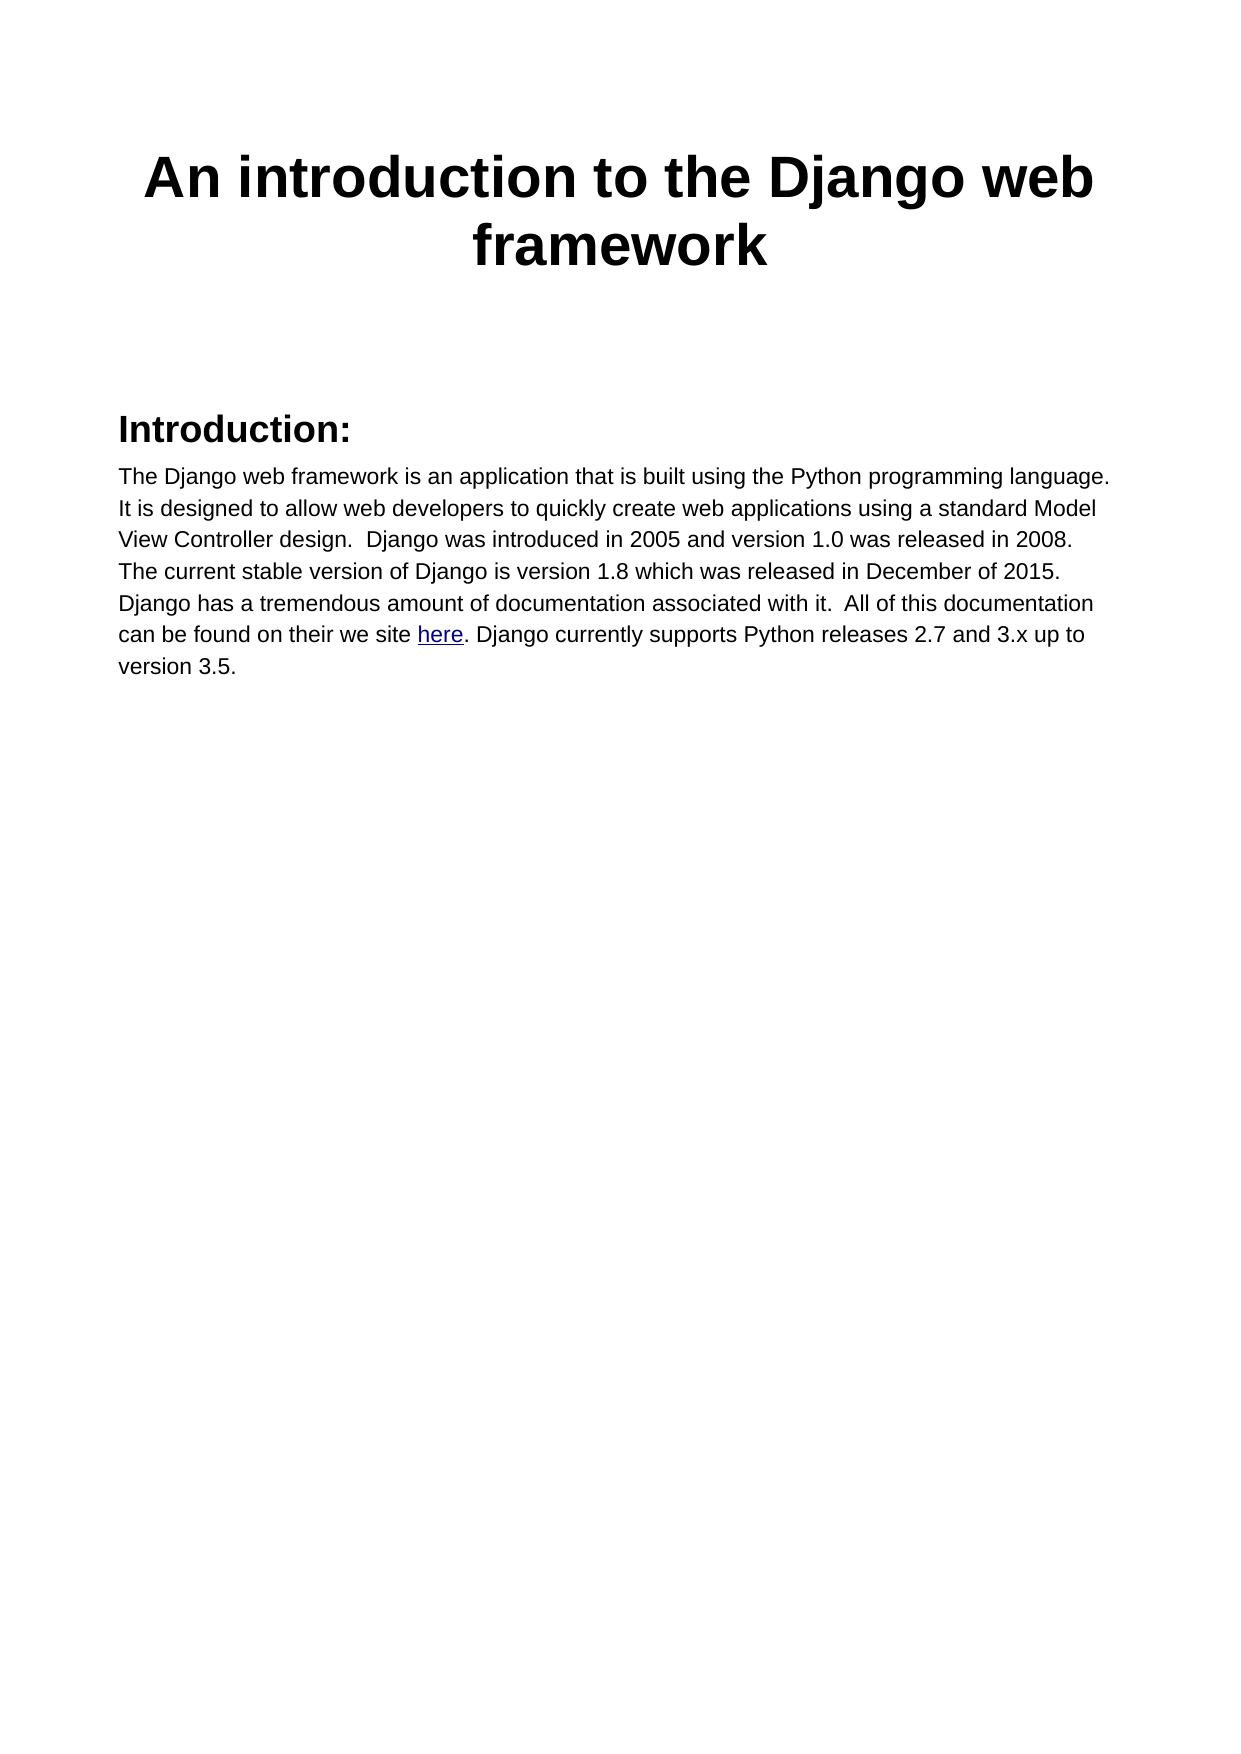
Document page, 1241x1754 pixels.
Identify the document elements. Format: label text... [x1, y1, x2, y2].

title An introduction to the Django web framework [118, 143, 1122, 277]
subtitle Introduction: [118, 407, 1122, 451]
text The Django web framework is an application that is built using the Python programming language. It is designed to allow web developers to quickly create web applications using a standard Model View Controller design. Django was introduced in 2005 and version 1.0 was released in 2008. The current stable version of Django is version 1.8 which was released in December of 2015. Django has a tremendous amount of documentation associated with it. All of this documentation can be found on their we site here. Django currently supports Python releases 2.7 and 3.x up to version 3.5. [118, 463, 1122, 679]
